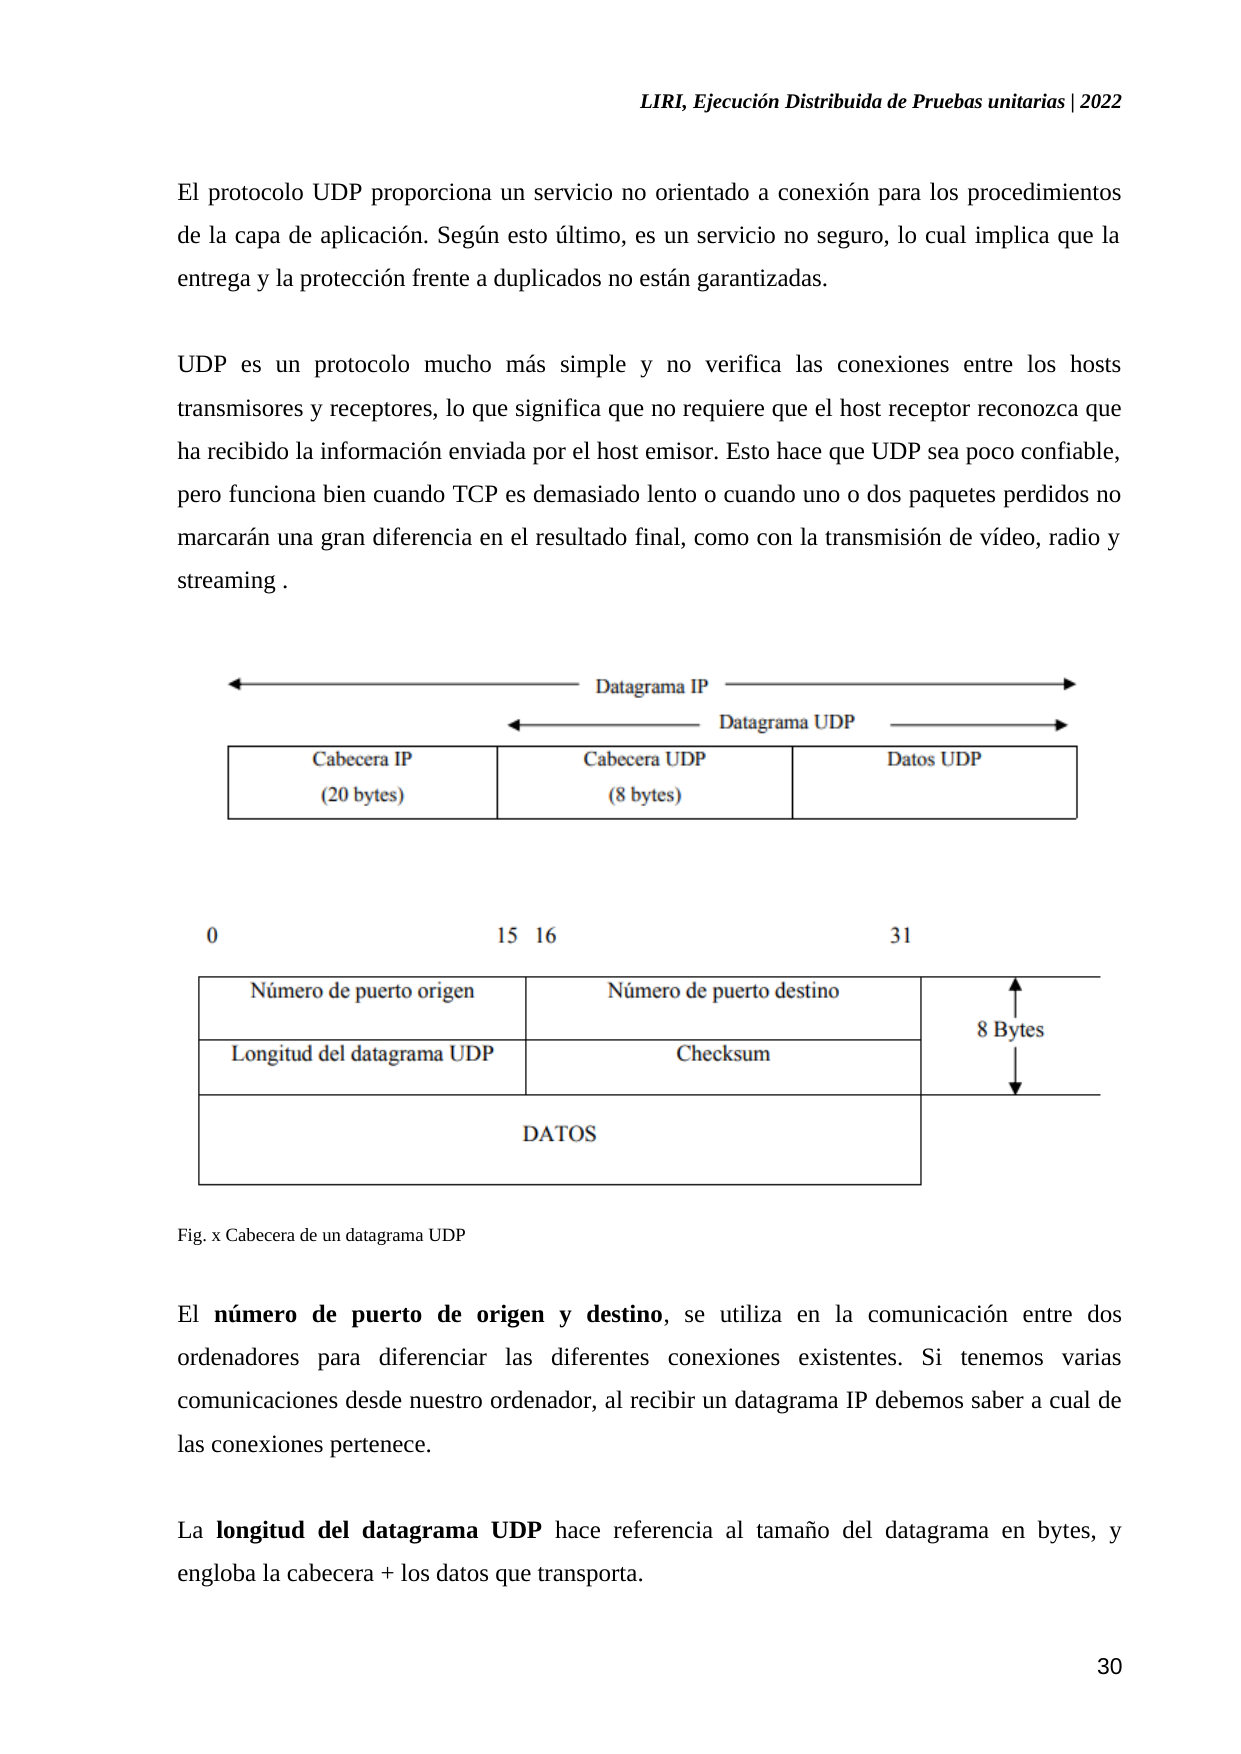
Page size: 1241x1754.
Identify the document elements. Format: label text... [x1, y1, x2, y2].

text El protocolo UDP proporciona un servicio no orientado a conexión para los procedimientos de la capa de aplicación. Según esto último, es un servicio no seguro, lo cual implica que la entrega y la protección frente a duplicados no están garantizadas. [177, 177, 1122, 292]
text La longitud del datagrama UDP hace referencia al tamaño del datagrama en bytes, y engloba la cabecera + los datos que transporta. [177, 1515, 1122, 1587]
text UDP es un protocolo mucho más simple y no verifica las conexiones entre los hosts transmisores y receptores, lo que significa que no requiere que el host receptor reconozca que ha recibido la información enviada por el host emisor. Esto hace que UDP sea poco confiable, pero funciona bien cuando TCP es demasiado lento o cuando uno o dos paquetes perdidos no marcarán una gran diferencia en el resultado final, como con la transmisión de vídeo, radio y streaming . [177, 349, 1122, 594]
text Fig. x Cabecera de un datagrama UDP [177, 1224, 1122, 1246]
picture [177, 908, 1118, 1211]
text El número de puerto de origen y destino, se utiliza en la comunicación entre dos ordenadores para diferenciar las diferentes conexiones existentes. Si tenemos varias comunicaciones desde nuestro ordenador, al recibir un datagrama IP debemos saber a cual de las conexiones pertenece. [177, 1299, 1122, 1457]
picture [177, 647, 1118, 857]
